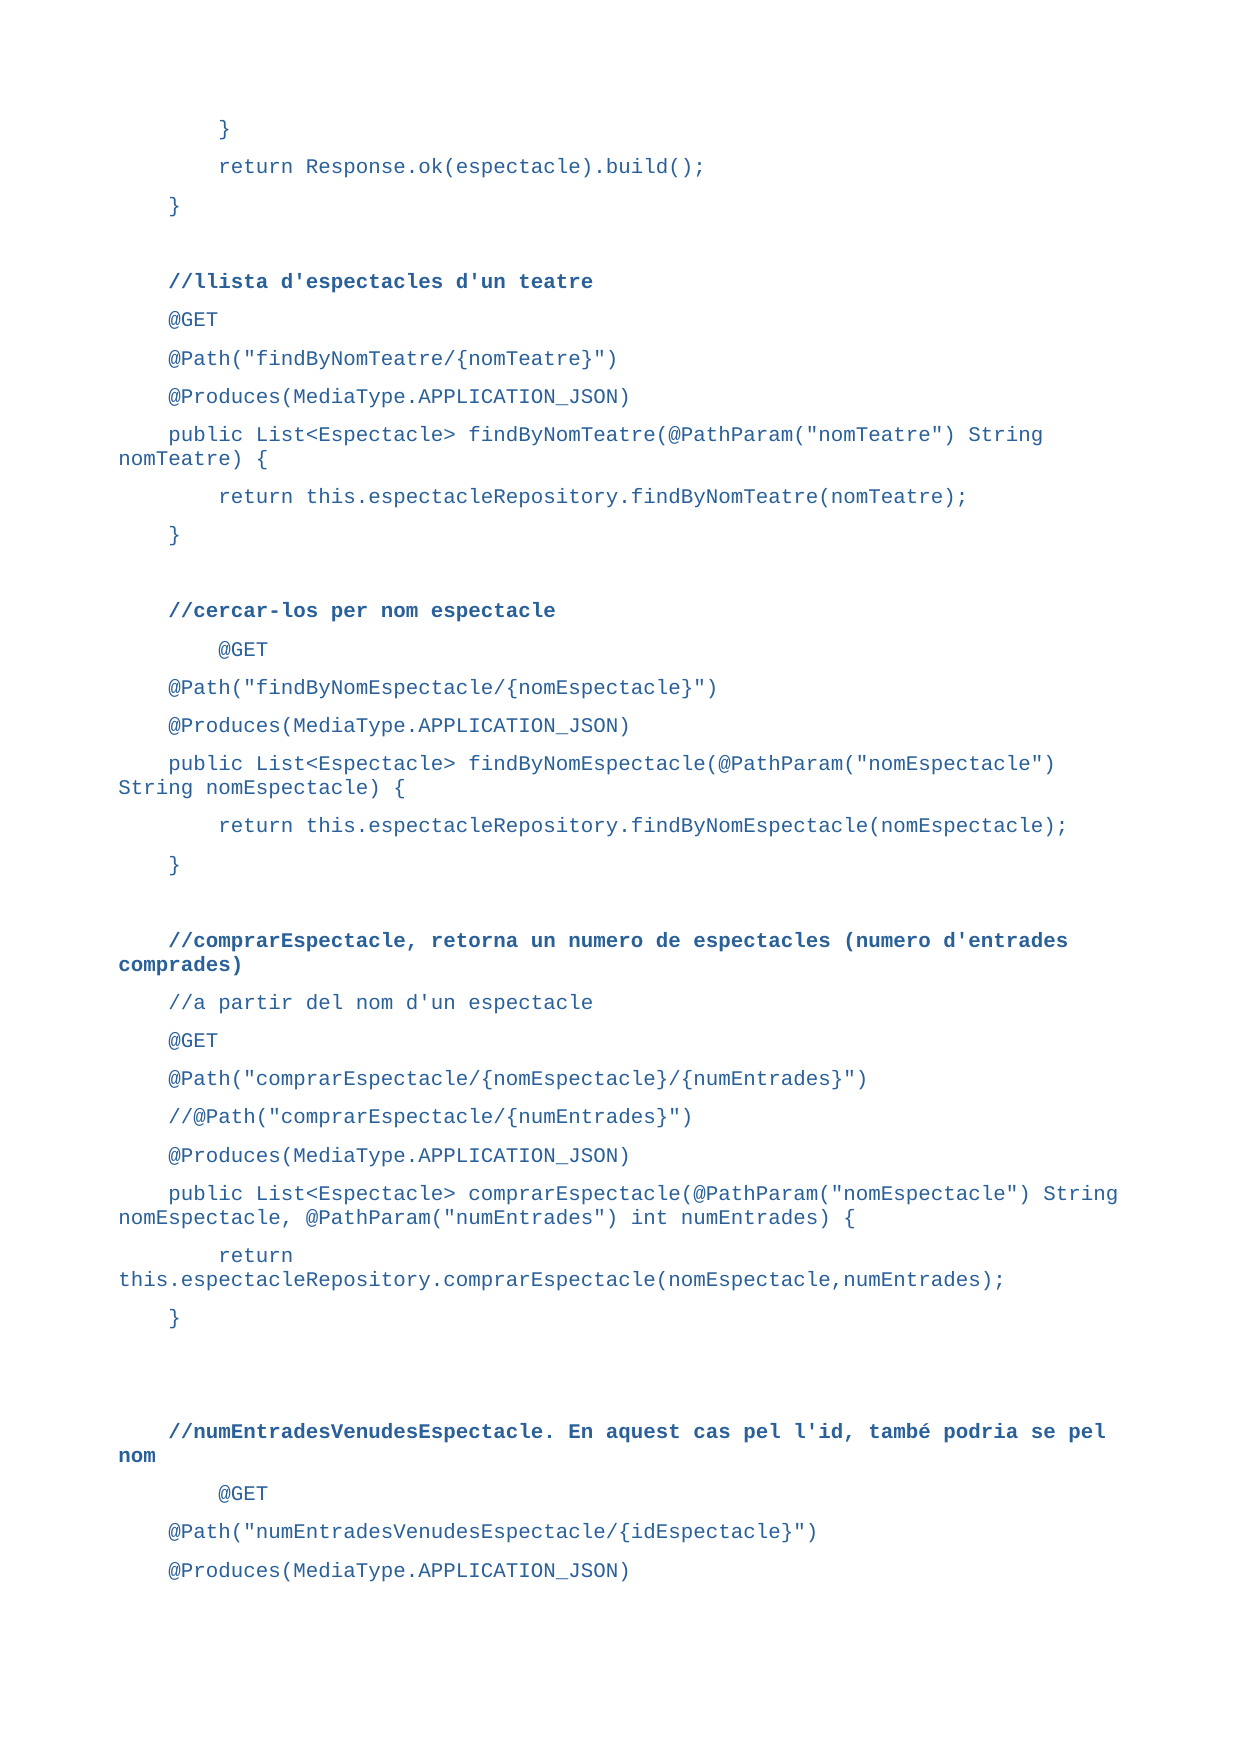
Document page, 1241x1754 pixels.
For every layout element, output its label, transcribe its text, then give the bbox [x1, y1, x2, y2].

text return this.espectacleRepository.findByNomEspectacle(nomEspectacle); [118, 815, 1122, 839]
text @Produces(MediaType.APPLICATION_JSON) [118, 1145, 1122, 1168]
text @Path("comprarEspectacle/{nomEspectacle}/{numEntrades}") [118, 1068, 1122, 1092]
text //@Path("comprarEspectacle/{numEntrades}") [118, 1107, 1122, 1130]
text public List<Espectacle> findByNomTeatre(@PathParam("nomTeatre") String nomTeatre) { [118, 424, 1122, 471]
text //a partir del nom d'un espectacle [118, 992, 1122, 1016]
text //cercar-los per nom espectacle [118, 601, 1122, 624]
text public List<Espectacle> findByNomEspectacle(@PathParam("nomEspectacle") String nomEspectacle) { [118, 753, 1122, 801]
text return Response.ok(espectacle).build(); [118, 156, 1122, 180]
text @Produces(MediaType.APPLICATION_JSON) [118, 1560, 1122, 1583]
text //numEntradesVenudesEspectacle. En aquest cas pel l'id, també podria se pel nom [118, 1421, 1122, 1469]
text } [118, 853, 1122, 877]
text return this.espectacleRepository.comprarEspectacle(nomEspectacle,numEntrades); [118, 1245, 1122, 1292]
text @GET [118, 1483, 1122, 1507]
text //llista d'espectacles d'un teatre [118, 271, 1122, 295]
text } [118, 1307, 1122, 1330]
text @Produces(MediaType.APPLICATION_JSON) [118, 715, 1122, 739]
text //comprarEspectacle, retorna un numero de espectacles (numero d'entrades comprades) [118, 930, 1122, 977]
text } [118, 524, 1122, 548]
text return this.espectacleRepository.findByNomTeatre(nomTeatre); [118, 486, 1122, 509]
text } [118, 118, 1122, 142]
text @GET [118, 639, 1122, 662]
text } [118, 194, 1122, 218]
text @GET [118, 309, 1122, 333]
text @GET [118, 1030, 1122, 1054]
text @Path("numEntradesVenudesEspectacle/{idEspectacle}") [118, 1522, 1122, 1545]
text @Produces(MediaType.APPLICATION_JSON) [118, 386, 1122, 409]
text @Path("findByNomTeatre/{nomTeatre}") [118, 347, 1122, 371]
text public List<Espectacle> comprarEspectacle(@PathParam("nomEspectacle") String nomEspectacle, @PathParam("numEntrades") int numEntrades) { [118, 1183, 1122, 1230]
text @Path("findByNomEspectacle/{nomEspectacle}") [118, 677, 1122, 701]
